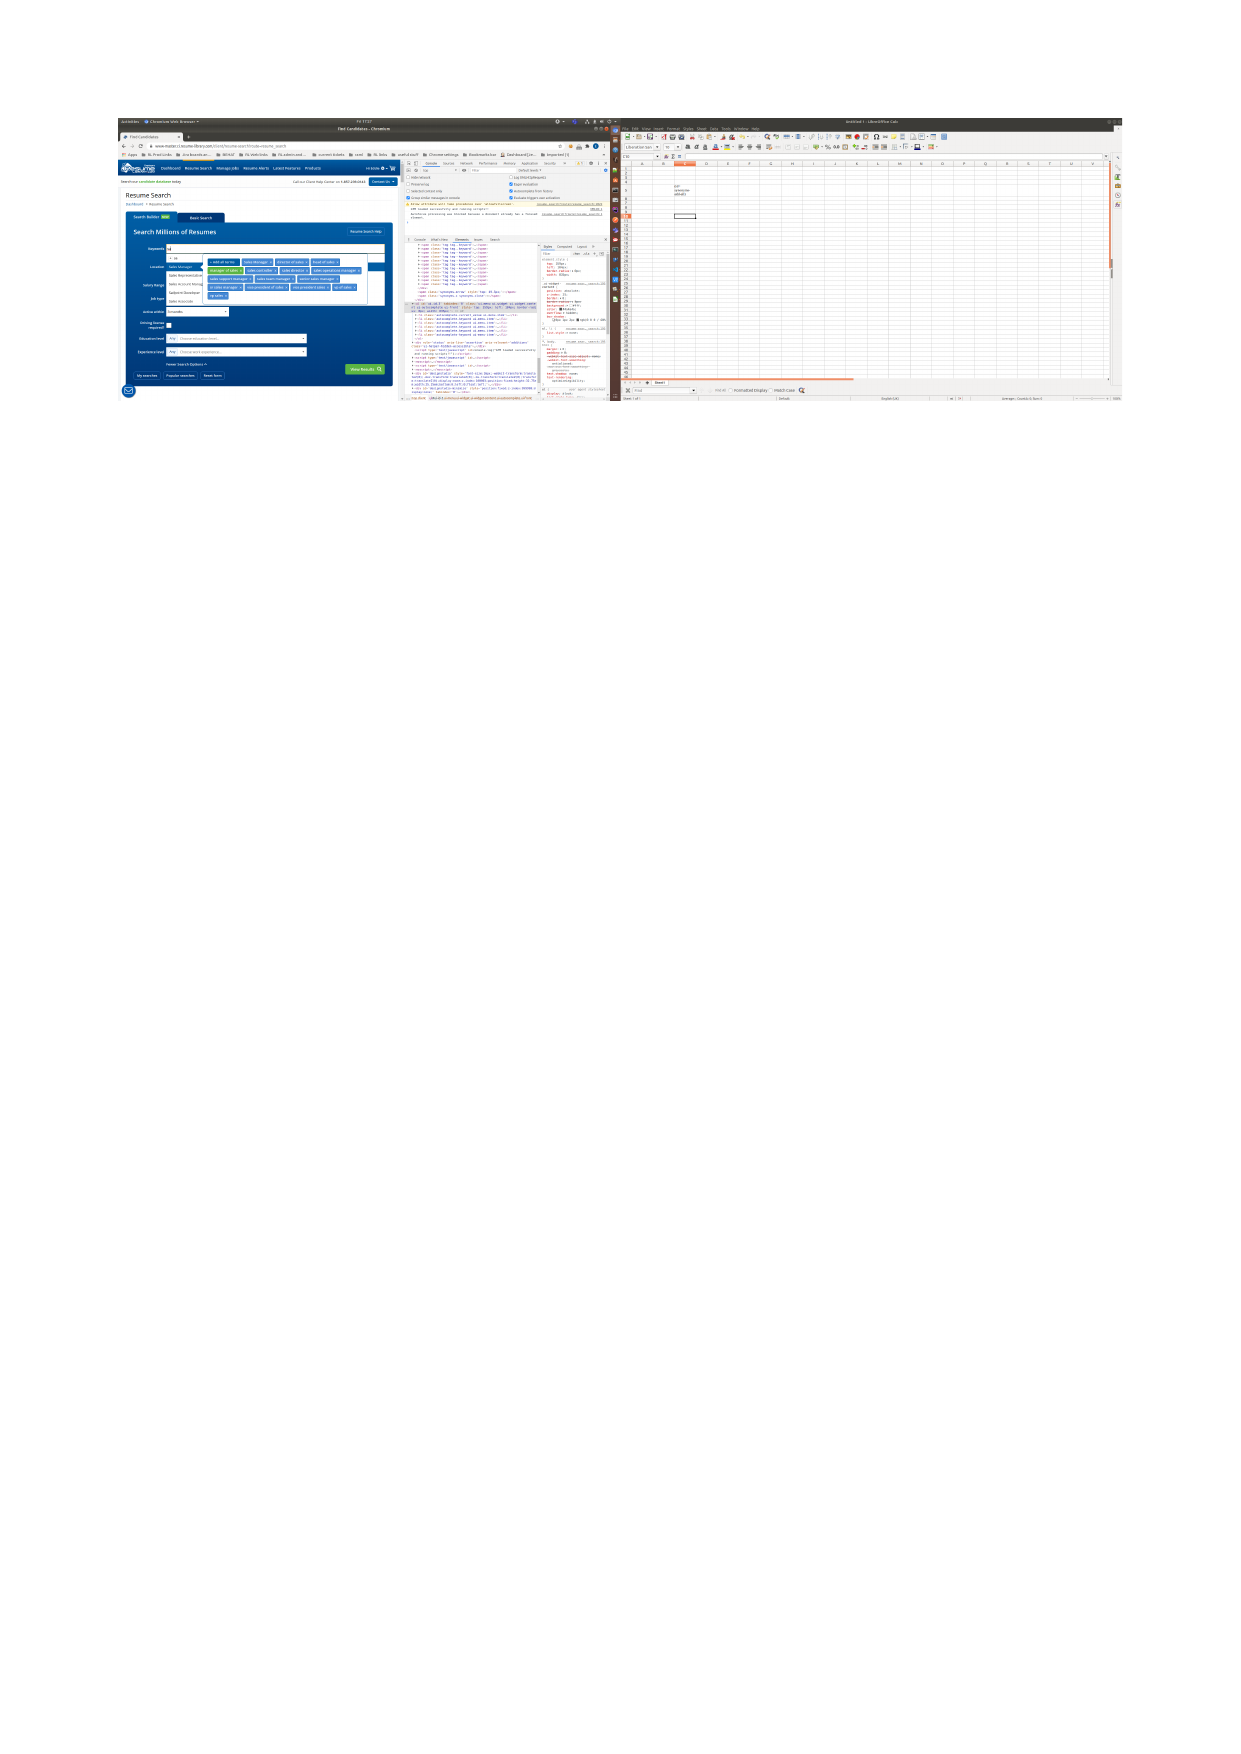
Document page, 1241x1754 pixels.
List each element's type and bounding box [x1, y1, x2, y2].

picture [118, 118, 1123, 401]
